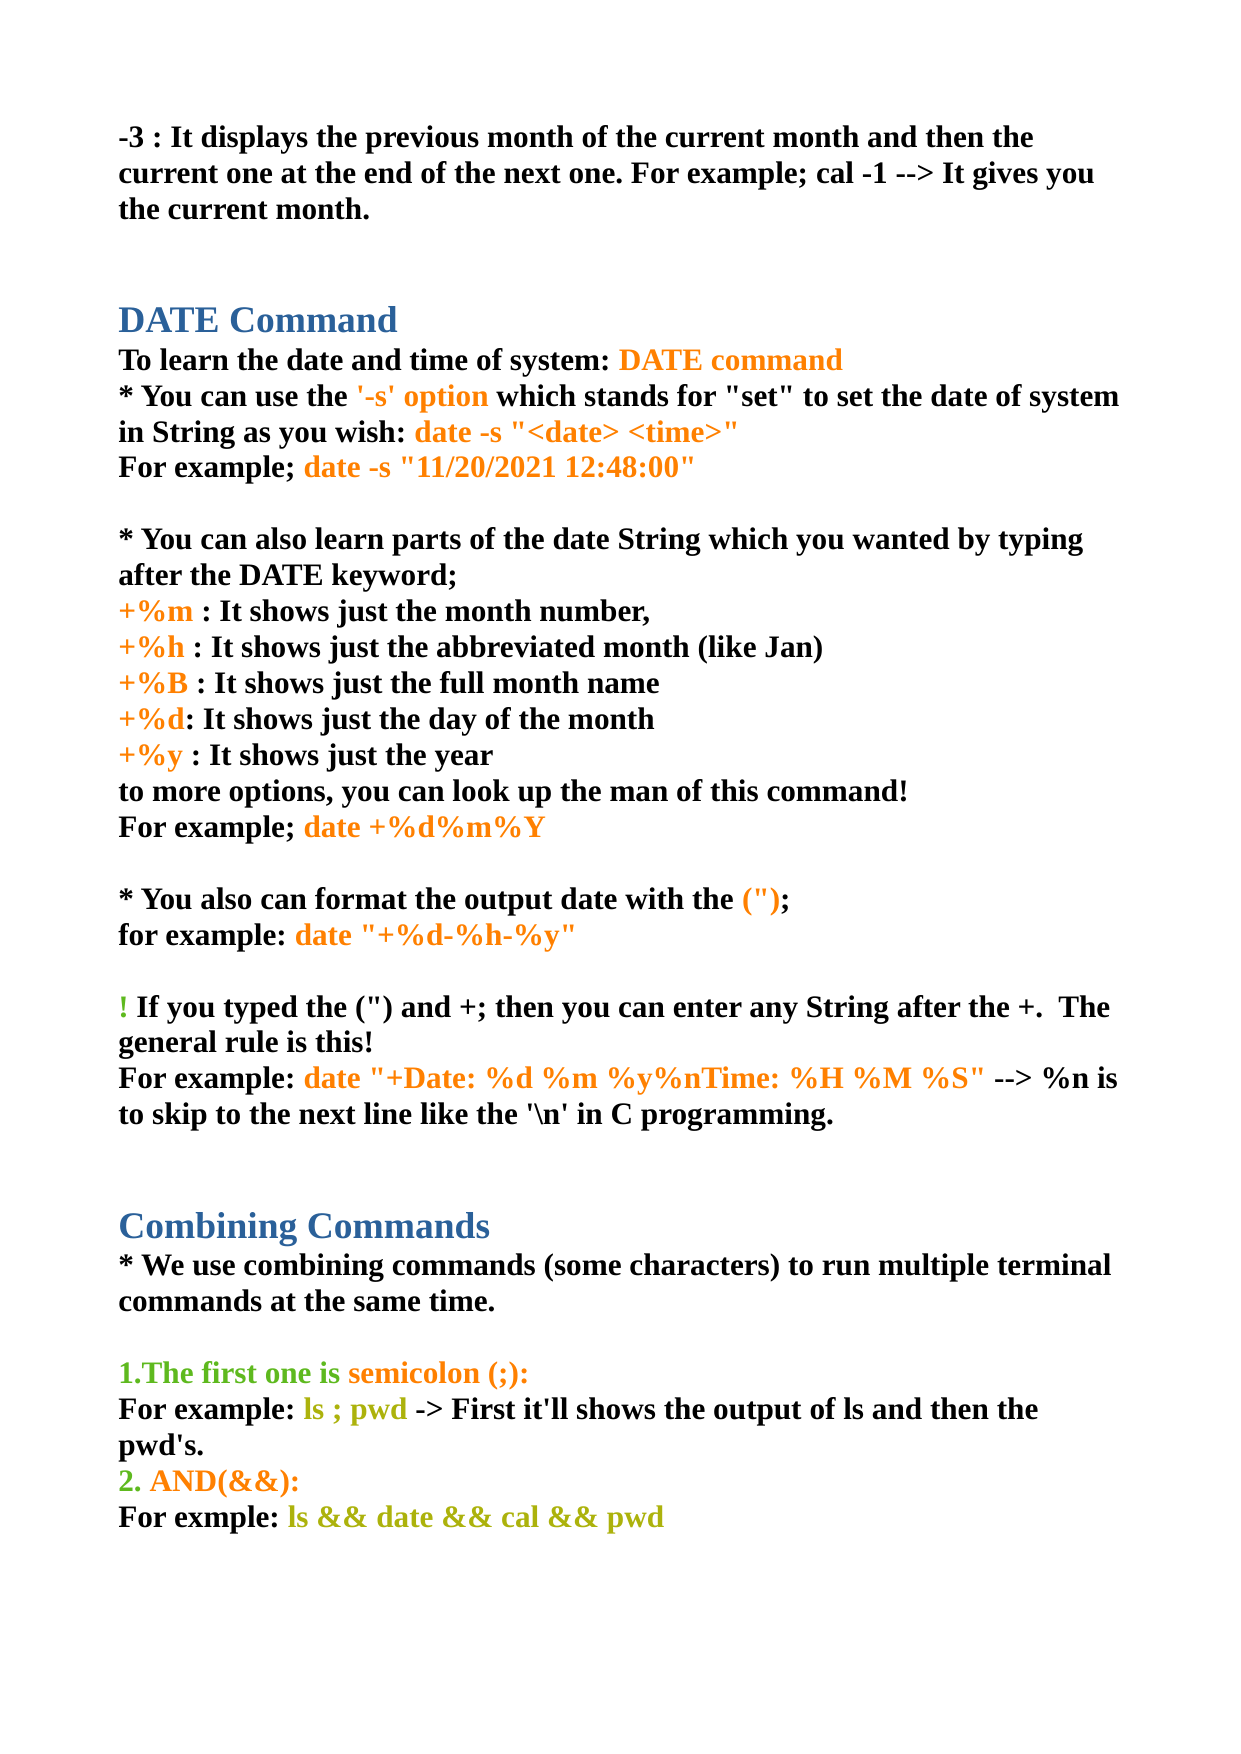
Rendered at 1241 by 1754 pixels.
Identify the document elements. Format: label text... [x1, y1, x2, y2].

text For example; date -s "11/20/2021 12:48:00" [118, 449, 1122, 485]
text For example: date "+Date: %d %m %y%nTime: %H %M %S" --> %n is to skip to the next line like the '\n' in C programming. [118, 1060, 1122, 1132]
text For example: ls ; pwd -> First it'll shows the output of ls and then the pwd's. [118, 1390, 1122, 1462]
text * We use combining commands (some characters) to run multiple terminal commands at the same time. [118, 1247, 1122, 1318]
text Combining Commands [118, 1203, 1122, 1247]
text For exmple: ls && date && cal && pwd [118, 1498, 1122, 1534]
text +%y : It shows just the year [118, 736, 1122, 772]
text -3 : It displays the previous month of the current month and then the current one at the end of the next one. For example; cal -1 --> It gives you the current month. [118, 118, 1122, 226]
text * You can also learn parts of the date String which you wanted by typing after the DATE keyword; [118, 521, 1122, 592]
text +%B : It shows just the full month name [118, 664, 1122, 700]
text 2. AND(&&): [118, 1462, 1122, 1498]
text ! If you typed the (") and +; then you can enter any String after the +. The general rule is this! [118, 988, 1122, 1060]
text For example; date +%d%m%Y [118, 808, 1122, 844]
text to more options, you can look up the man of this command! [118, 772, 1122, 808]
text +%d: It shows just the day of the month [118, 700, 1122, 736]
text * You can use the '-s' option which stands for "set" to set the date of system in String as you wish: date -s "<date> <time>" [118, 377, 1122, 449]
text 1.The first one is semicolon (;): [118, 1354, 1122, 1390]
text +%h : It shows just the abbreviated month (like Jan) [118, 628, 1122, 664]
text * You also can format the output date with the ("); [118, 880, 1122, 916]
text DATE Command [118, 298, 1122, 341]
text for example: date "+%d-%h-%y" [118, 916, 1122, 952]
text To learn the date and time of system: DATE command [118, 341, 1122, 377]
text +%m : It shows just the month number, [118, 592, 1122, 628]
